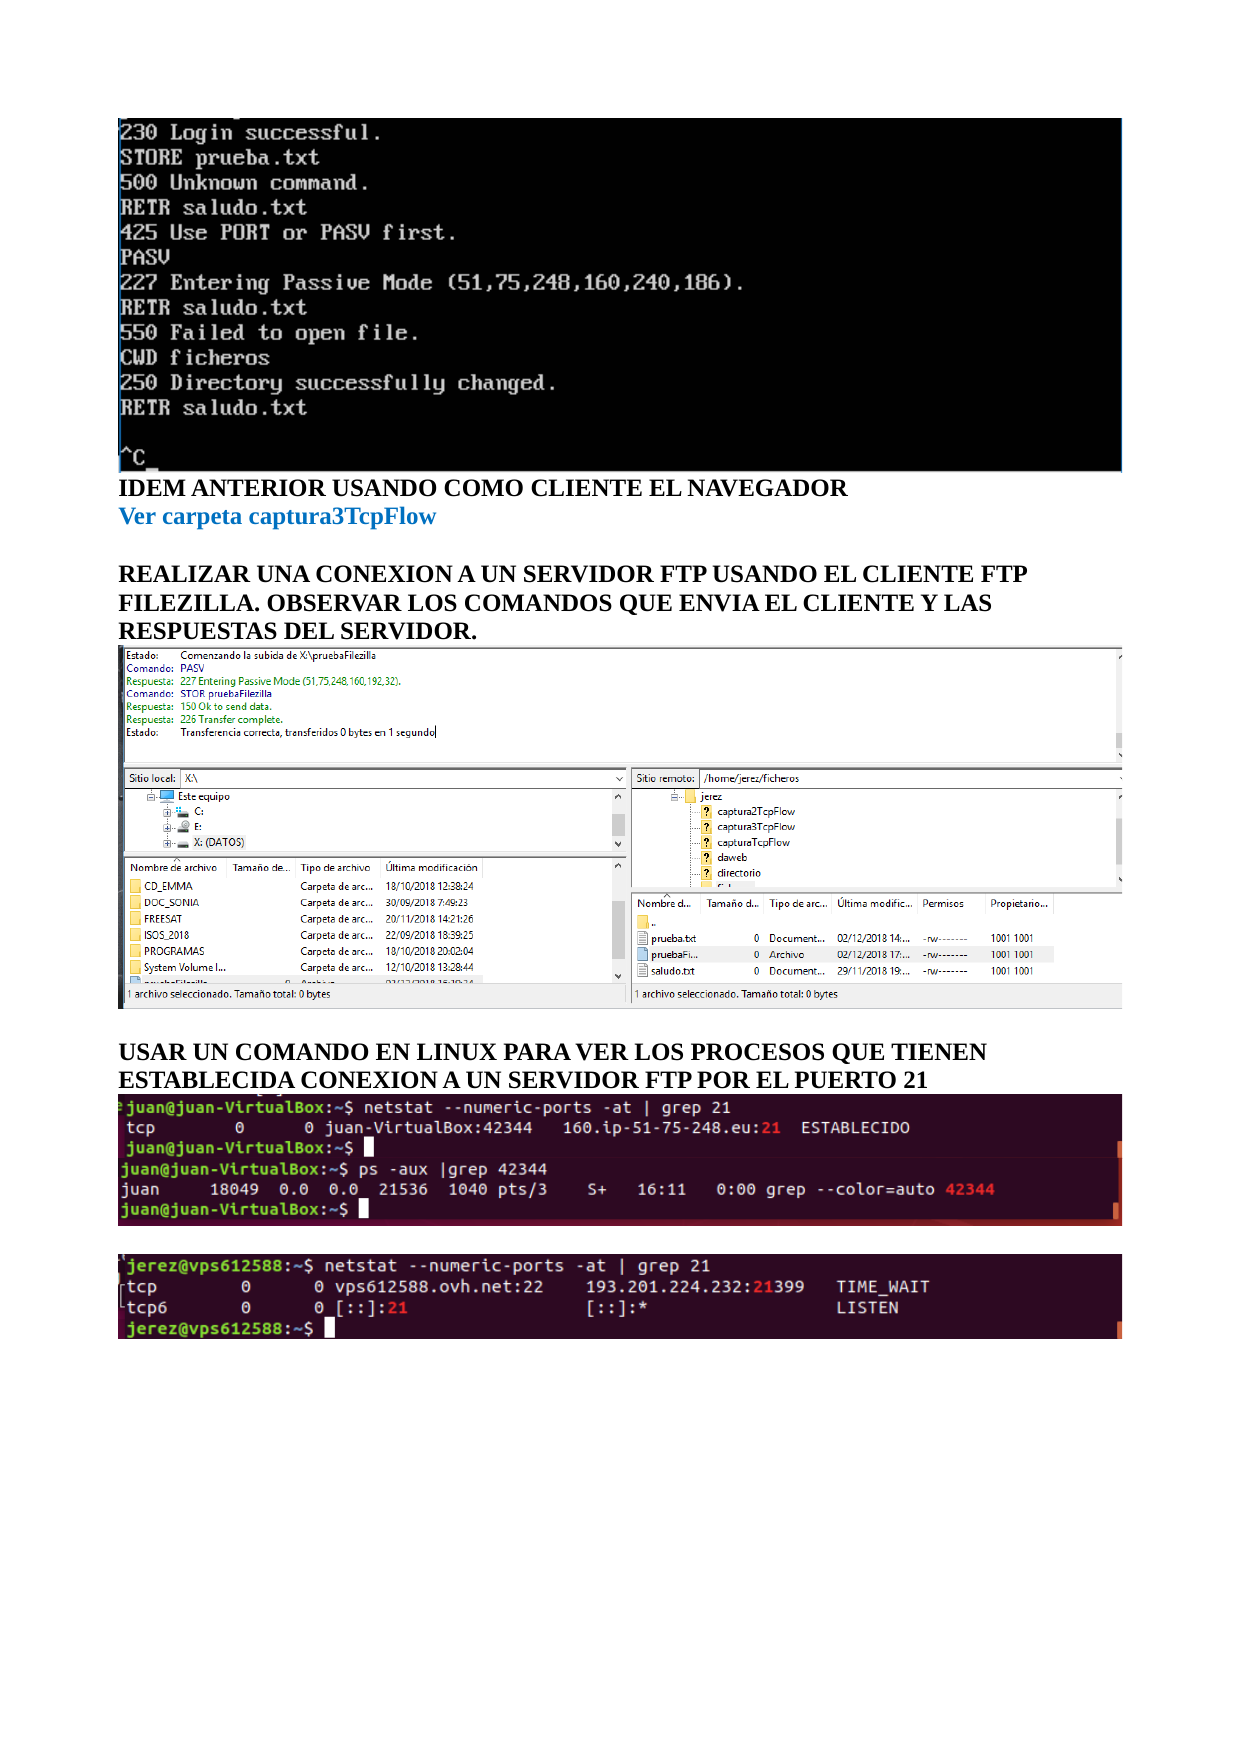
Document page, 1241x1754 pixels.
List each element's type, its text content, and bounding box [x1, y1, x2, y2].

text REALIZAR UNA CONEXION A UN SERVIDOR FTP USANDO EL CLIENTE FTP FILEZILLA. OBSERVAR LOS COMANDOS QUE ENVIA EL CLIENTE Y LAS RESPUESTAS DEL SERVIDOR. [118, 559, 1122, 645]
text Ver carpeta captura3TcpFlow [118, 501, 1122, 530]
text IDEM ANTERIOR USANDO COMO CLIENTE EL NAVEGADOR [118, 473, 1122, 501]
text USAR UN COMANDO EN LINUX PARA VER LOS PROCESOS QUE TIENEN ESTABLECIDA CONEXION A UN SERVIDOR FTP POR EL PUERTO 21 [118, 1037, 1122, 1094]
